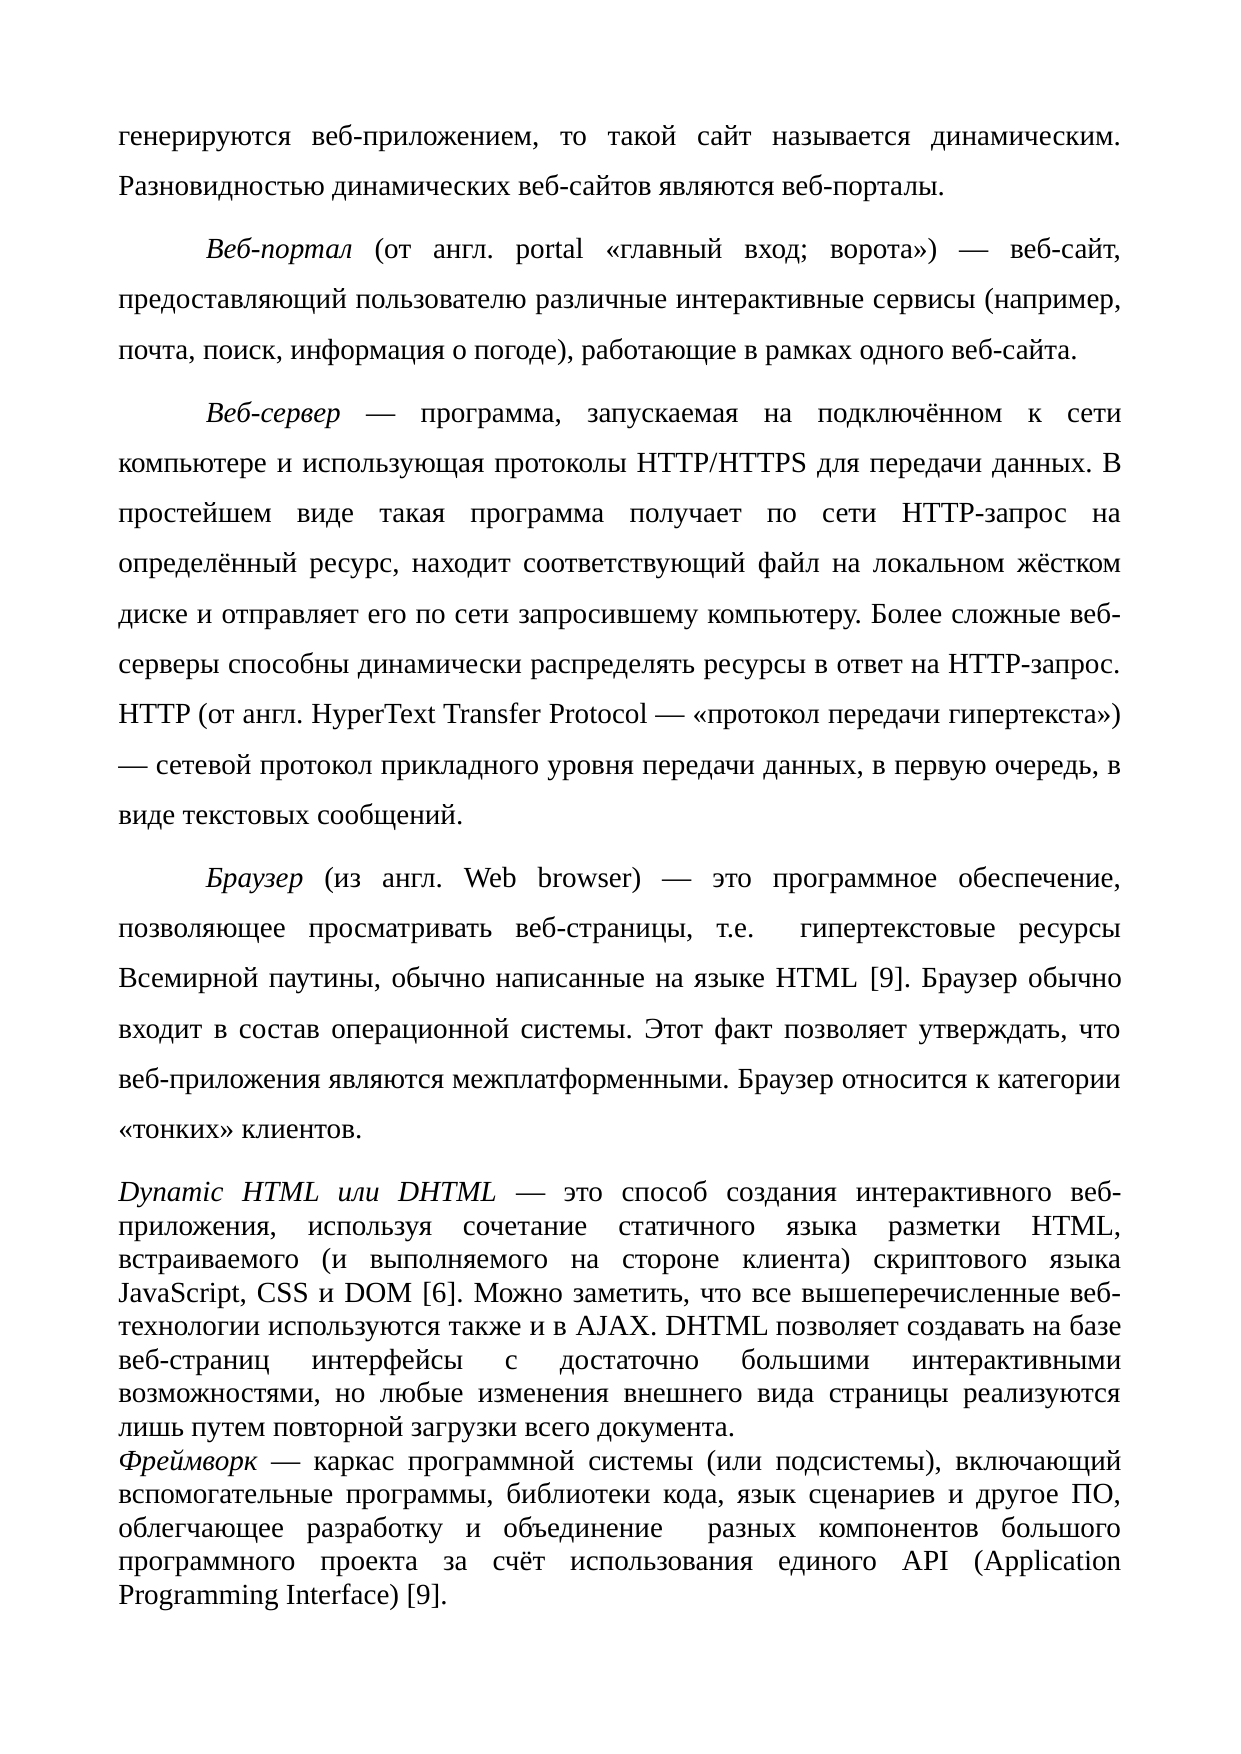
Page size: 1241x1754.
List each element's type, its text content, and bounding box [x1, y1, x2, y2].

text Фреймворк — каркас программной системы (или подсистемы), включающий вспомогательные программы, библиотеки кода, язык сценариев и другое ПО, облегчающее разработку и объединение разных компонентов большого программного проекта за счёт использования единого API (Application Programming Interface) [9]. [118, 1443, 1122, 1610]
text Веб-портал (от англ. portal «главный вход; ворота») — веб-сайт, предоставляющий пользователю различные интерактивные сервисы (например, почта, поиск, информация о погоде), работающие в рамках одного веб-сайта. [118, 231, 1122, 365]
text Браузер (из англ. Web browser) — это программное обеспечение, позволяющее просматривать веб-страницы, т.е. гипертекстовые ресурсы Всемирной паутины, обычно написанные на языке HTML [9]. Браузер обычно входит в состав операционной системы. Этот факт позволяет утверждать, что веб-приложения являются межплатформенными. Браузер относится к категории «тонких» клиентов. [118, 860, 1122, 1145]
text Dynamic HTML или DHTML — это способ создания интерактивного веб-приложения, используя сочетание статичного языка разметки HTML, встраиваемого (и выполняемого на стороне клиента) скриптового языка JavaScript, CSS и DOM [6]. Можно заметить, что все вышеперечисленные веб-технологии используются также и в AJAX. DHTML позволяет создавать на базе веб-страниц интерфейсы с достаточно большими интерактивными возможностями, но любые изменения внешнего вида страницы реализуются лишь путем повторной загрузки всего документа. [118, 1174, 1122, 1443]
text генерируются веб-приложением, то такой сайт называется динамическим. Разновидностью динамических веб-сайтов являются веб-порталы. [118, 118, 1122, 202]
text Веб-сервер — программа, запускаемая на подключённом к сети компьютере и использующая протоколы HTTP/HTTPS для передачи данных. В простейшем виде такая программа получает по сети HTTP-запрос на определённый ресурс, находит соответствующий файл на локальном жёстком диске и отправляет его по сети запросившему компьютеру. Более сложные веб-серверы способны динамически распределять ресурсы в ответ на HTTP-запрос. HTTP (от англ. HyperText Transfer Protocol — «протокол передачи гипертекста») — сетевой протокол прикладного уровня передачи данных, в первую очередь, в виде текстовых сообщений. [118, 395, 1122, 831]
